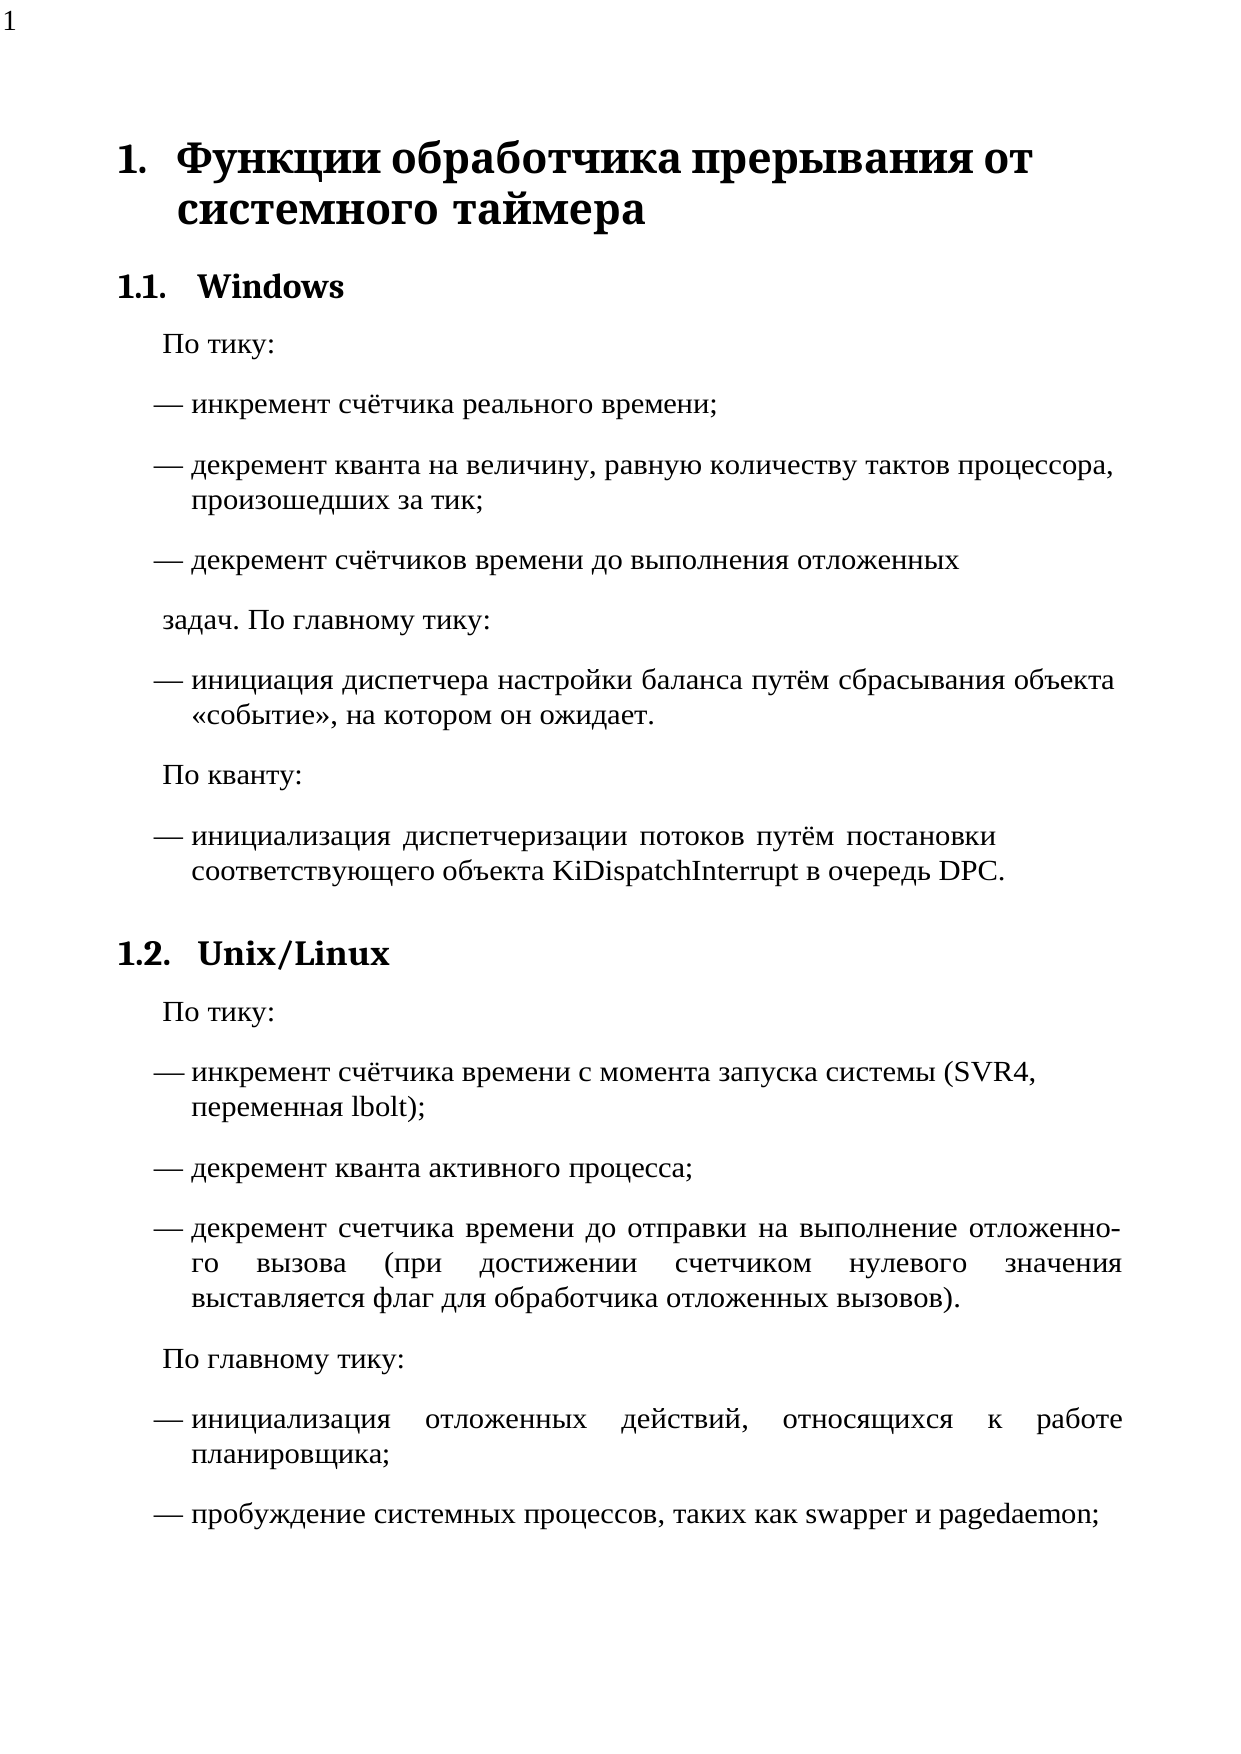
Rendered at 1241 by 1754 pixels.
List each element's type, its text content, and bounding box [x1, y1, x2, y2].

list декремент кванта на величину, равную количеству тактов процессора, произошедших за тик; [154, 447, 1123, 516]
text По кванту: [162, 757, 1137, 791]
list декремент счётчиков времени до выполнения отложенных задач. По главному тику: [154, 542, 1044, 636]
list инициализация диспетчеризации потоков путём постановки соответствующего объекта KiDispatchInterrupt в очередь DPC. [154, 818, 1122, 886]
list декремент кванта активного процесса; [154, 1150, 1137, 1183]
text По тику: [162, 994, 1137, 1028]
list инициация диспетчера настройки баланса путём сбрасывания объекта [154, 662, 1137, 696]
subtitle Функции обработчика прерывания от системного таймера [118, 135, 1122, 235]
subtitle Unix/Linux [118, 934, 1137, 975]
text «событие», на котором он ожидает. [191, 697, 1137, 731]
list инкремент счётчика времени с момента запуска системы (SVR4, переменная lbolt); [154, 1054, 1122, 1123]
text По главному тику: [162, 1341, 1137, 1374]
subtitle Windows [118, 266, 1137, 307]
list декремент счетчика времени до отправки на выполнение отложенно- го вызова (при достижении счетчиком нулевого значения выставляется флаг для обработчика отложенных вызовов). [154, 1210, 1122, 1314]
list пробуждение системных процессов, таких как swapper и pagedaemon; [154, 1496, 1137, 1530]
text По тику: [162, 326, 1137, 360]
list инкремент счётчика реального времени; [154, 387, 1137, 420]
list инициализация отложенных действий, относящихся к работе планировщика; [154, 1401, 1123, 1470]
